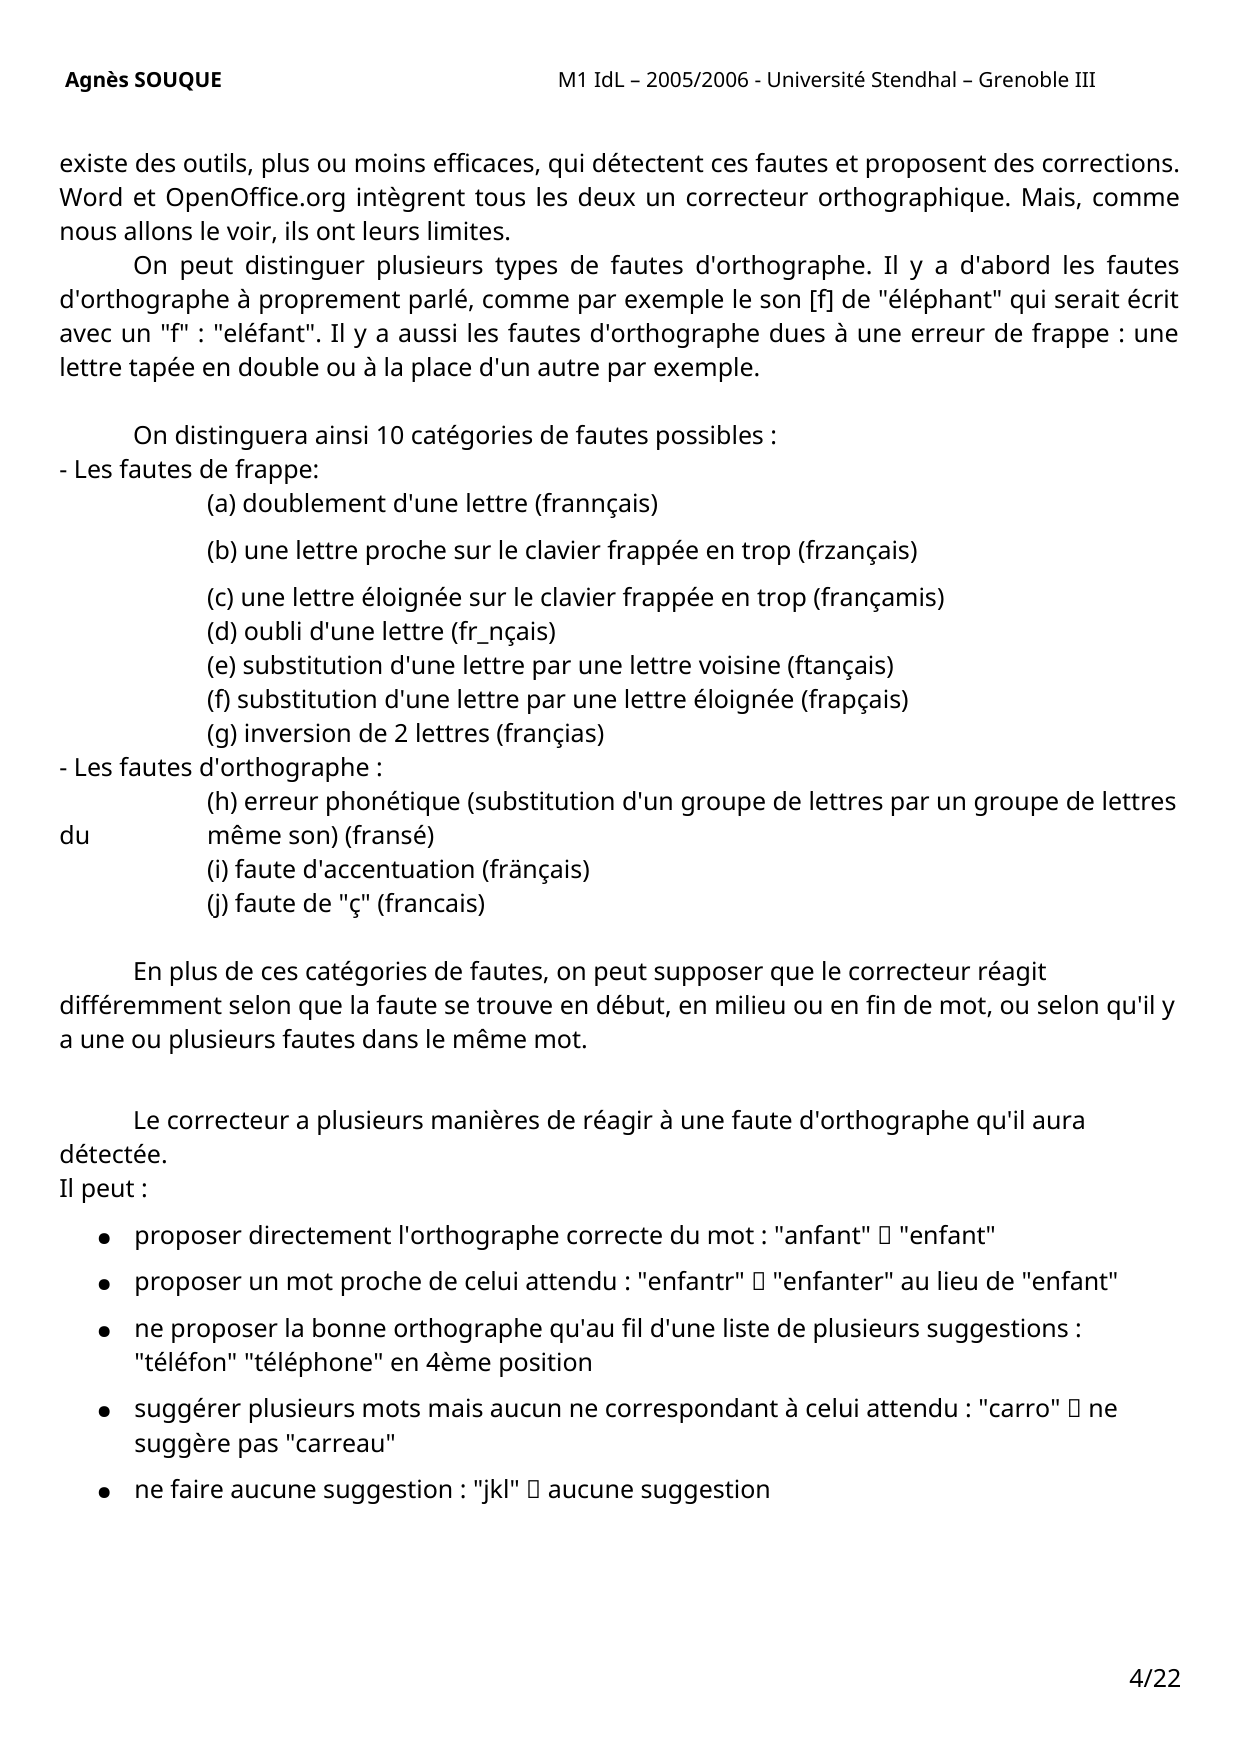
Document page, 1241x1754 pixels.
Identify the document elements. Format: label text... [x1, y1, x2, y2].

text On distinguera ainsi 10 catégories de fautes possibles : [59, 418, 1181, 452]
list ne faire aucune suggestion : "jkl"  aucune suggestion [97, 1472, 1181, 1506]
list ne proposer la bonne orthographe qu'au fil d'une liste de plusieurs suggestions : "téléfon" "téléphone" en 4ème position [97, 1311, 1181, 1379]
text On peut distinguer plusieurs types de fautes d'orthographe. Il y a d'abord les fautes d'orthographe à proprement parlé, comme par exemple le son [f] de "éléphant" qui serait écrit avec un "f" : "eléfant". Il y a aussi les fautes d'orthographe dues à une erreur de frappe : une lettre tapée en double ou à la place d'un autre par exemple. [59, 248, 1181, 384]
text (b) une lettre proche sur le clavier frappée en trop (frzançais) [59, 533, 1181, 567]
text Le correcteur a plusieurs manières de réagir à une faute d'orthographe qu'il aura détectée. Il peut : [59, 1103, 1181, 1205]
list suggérer plusieurs mots mais aucun ne correspondant à celui attendu : "carro"  ne suggère pas "carreau" [97, 1391, 1181, 1459]
text (c) une lettre éloignée sur le clavier frappée en trop (françamis) (d) oubli d'une lettre (fr_nçais) (e) substitution d'une lettre par une lettre voisine (ftançais) (f) substitution d'une lettre par une lettre éloignée (frapçais) (g) inversion de 2 lettres (françias) - Les fautes d'orthographe : (h) erreur phonétique (substitution d'un groupe de lettres par un groupe de lettres du même son) (fransé) (i) faute d'accentuation (fränçais) (j) faute de "ç" (francais) En plus de ces catégories de fautes, on peut supposer que le correcteur réagit différemment selon que la faute se trouve en début, en milieu ou en fin de mot, ou selon qu'il y a une ou plusieurs fautes dans le même mot. [59, 579, 1181, 1056]
list proposer un mot proche de celui attendu : "enfantr"  "enfanter" au lieu de "enfant" [97, 1264, 1181, 1298]
list proposer directement l'orthographe correcte du mot : "anfant"  "enfant" [97, 1217, 1181, 1251]
text existe des outils, plus ou moins efficaces, qui détectent ces fautes et proposent des corrections. Word et OpenOffice.org intègrent tous les deux un correcteur orthographique. Mais, comme nous allons le voir, ils ont leurs limites. [59, 146, 1181, 248]
text - Les fautes de frappe: (a) doublement d'une lettre (frannçais) [59, 452, 1181, 520]
